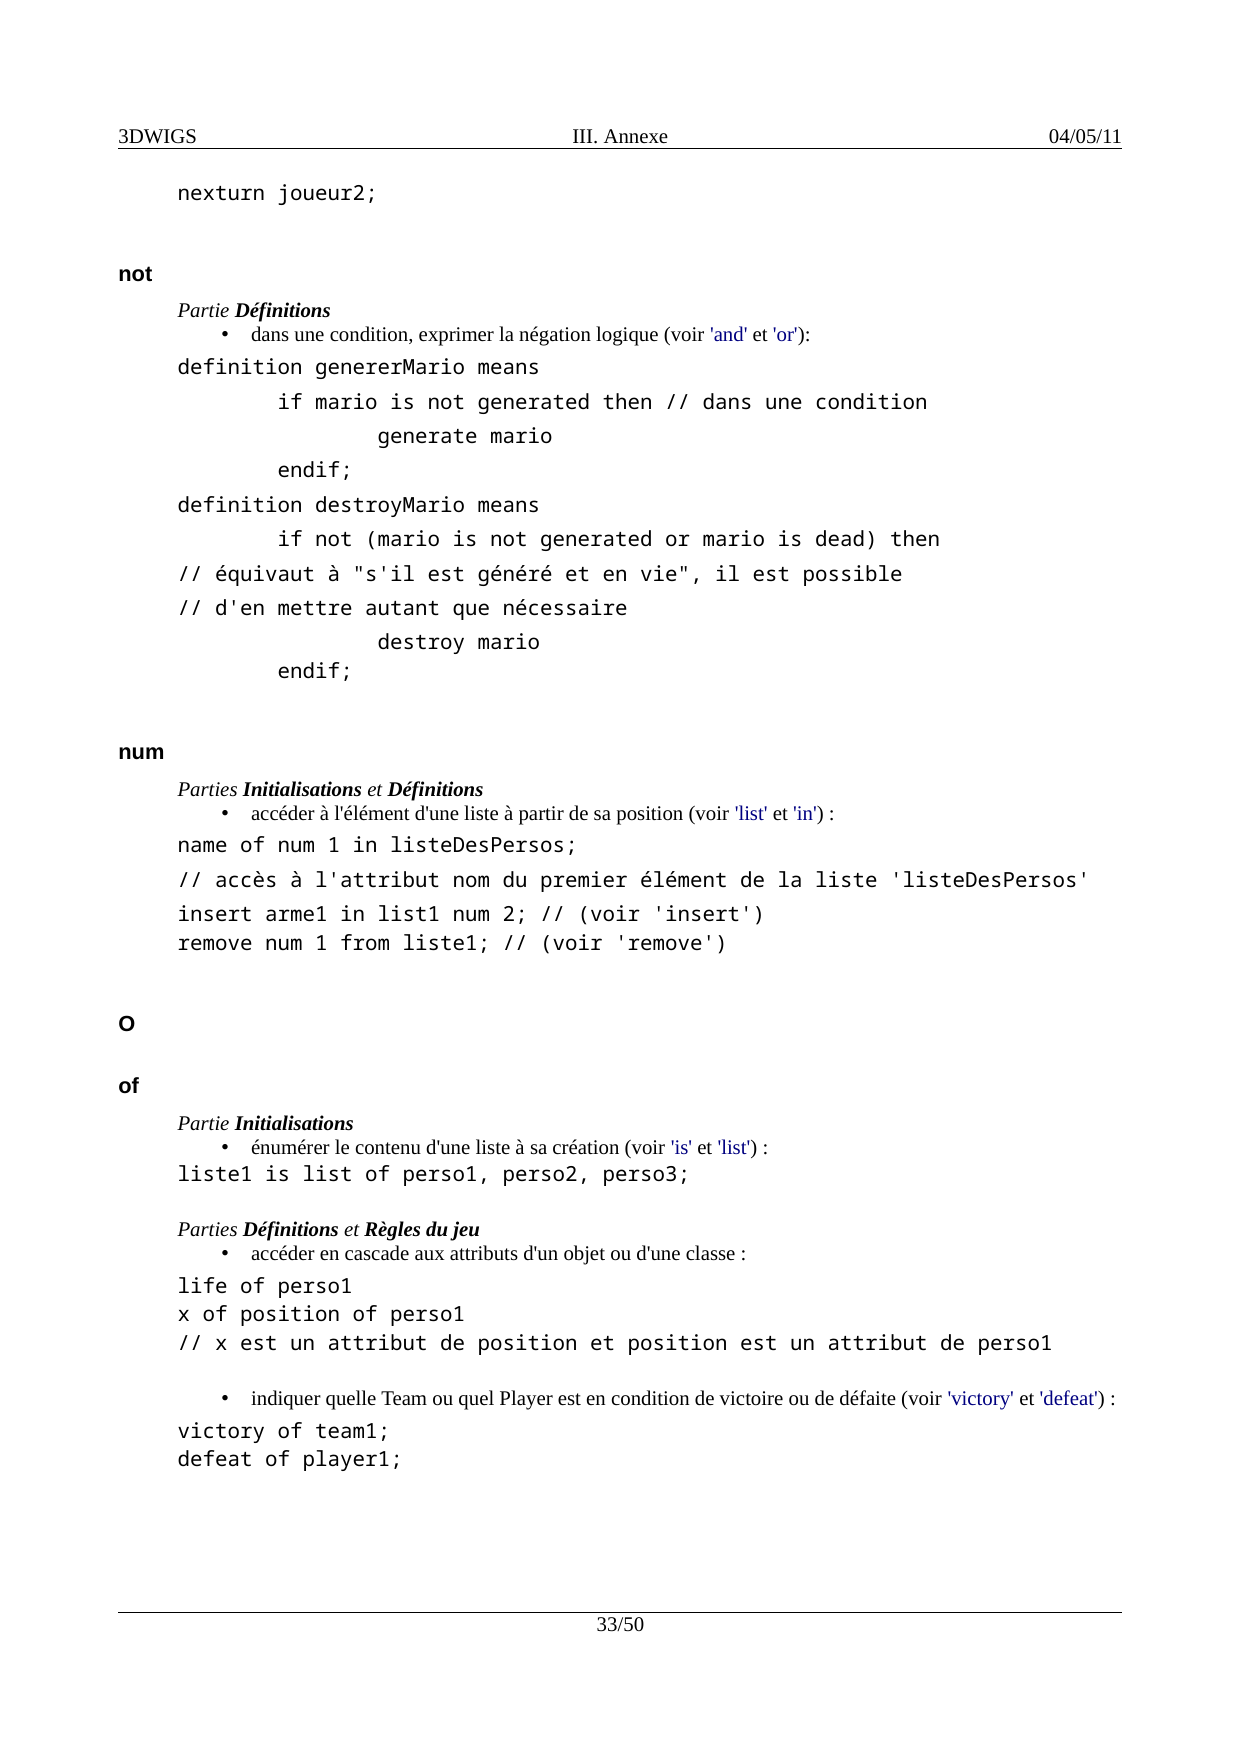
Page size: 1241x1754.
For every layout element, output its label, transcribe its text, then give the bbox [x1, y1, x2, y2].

text // d'en mettre autant que nécessaire [118, 593, 1122, 621]
text // équivaut à "s'il est généré et en vie", il est possible [118, 559, 1122, 587]
text nexturn joueur2; [118, 178, 1122, 206]
text name of num 1 in listeDesPersos; [118, 831, 1122, 859]
text Partie Initialisations [118, 1111, 1122, 1135]
subtitle num [118, 739, 1122, 764]
text Parties Initialisations et Définitions [118, 776, 1122, 801]
text x of position of perso1 [118, 1299, 1122, 1328]
list dans une condition, exprimer la négation logique (voir 'and' et 'or'): [162, 322, 1122, 346]
subtitle of [118, 1073, 1122, 1098]
text insert arme1 in list1 num 2; // (voir 'insert') [118, 899, 1122, 928]
text destroy mario [118, 627, 1122, 656]
text life of perso1 [118, 1271, 1122, 1299]
text victory of team1; [118, 1416, 1122, 1444]
subtitle O [118, 1011, 1122, 1036]
list indiquer quelle Team ou quel Player est en condition de victoire ou de défaite (voir 'victory' et 'defeat') : [162, 1386, 1122, 1410]
list énumérer le contenu d'une liste à sa création (voir 'is' et 'list') : [162, 1135, 1122, 1159]
text if mario is not generated then // dans une condition [118, 387, 1122, 415]
text definition genererMario means [118, 352, 1122, 381]
text generate mario [118, 421, 1122, 449]
text remove num 1 from liste1; // (voir 'remove') [118, 928, 1122, 956]
text liste1 is list of perso1, perso2, perso3; [118, 1159, 1122, 1188]
text definition destroyMario means [118, 490, 1122, 518]
text endif; [118, 456, 1122, 484]
text endif; [118, 656, 1122, 684]
subtitle not [118, 261, 1122, 286]
text // accès à l'attribut nom du premier élément de la liste 'listeDesPersos' [118, 865, 1122, 893]
list accéder en cascade aux attributs d'un objet ou d'une classe : [162, 1241, 1122, 1265]
text Parties Définitions et Règles du jeu [118, 1217, 1122, 1241]
text defeat of player1; [118, 1444, 1122, 1473]
list accéder à l'élément d'une liste à partir de sa position (voir 'list' et 'in') : [162, 801, 1122, 824]
text Partie Définitions [118, 298, 1122, 322]
text // x est un attribut de position et position est un attribut de perso1 [118, 1328, 1122, 1356]
text if not (mario is not generated or mario is dead) then [118, 524, 1122, 553]
